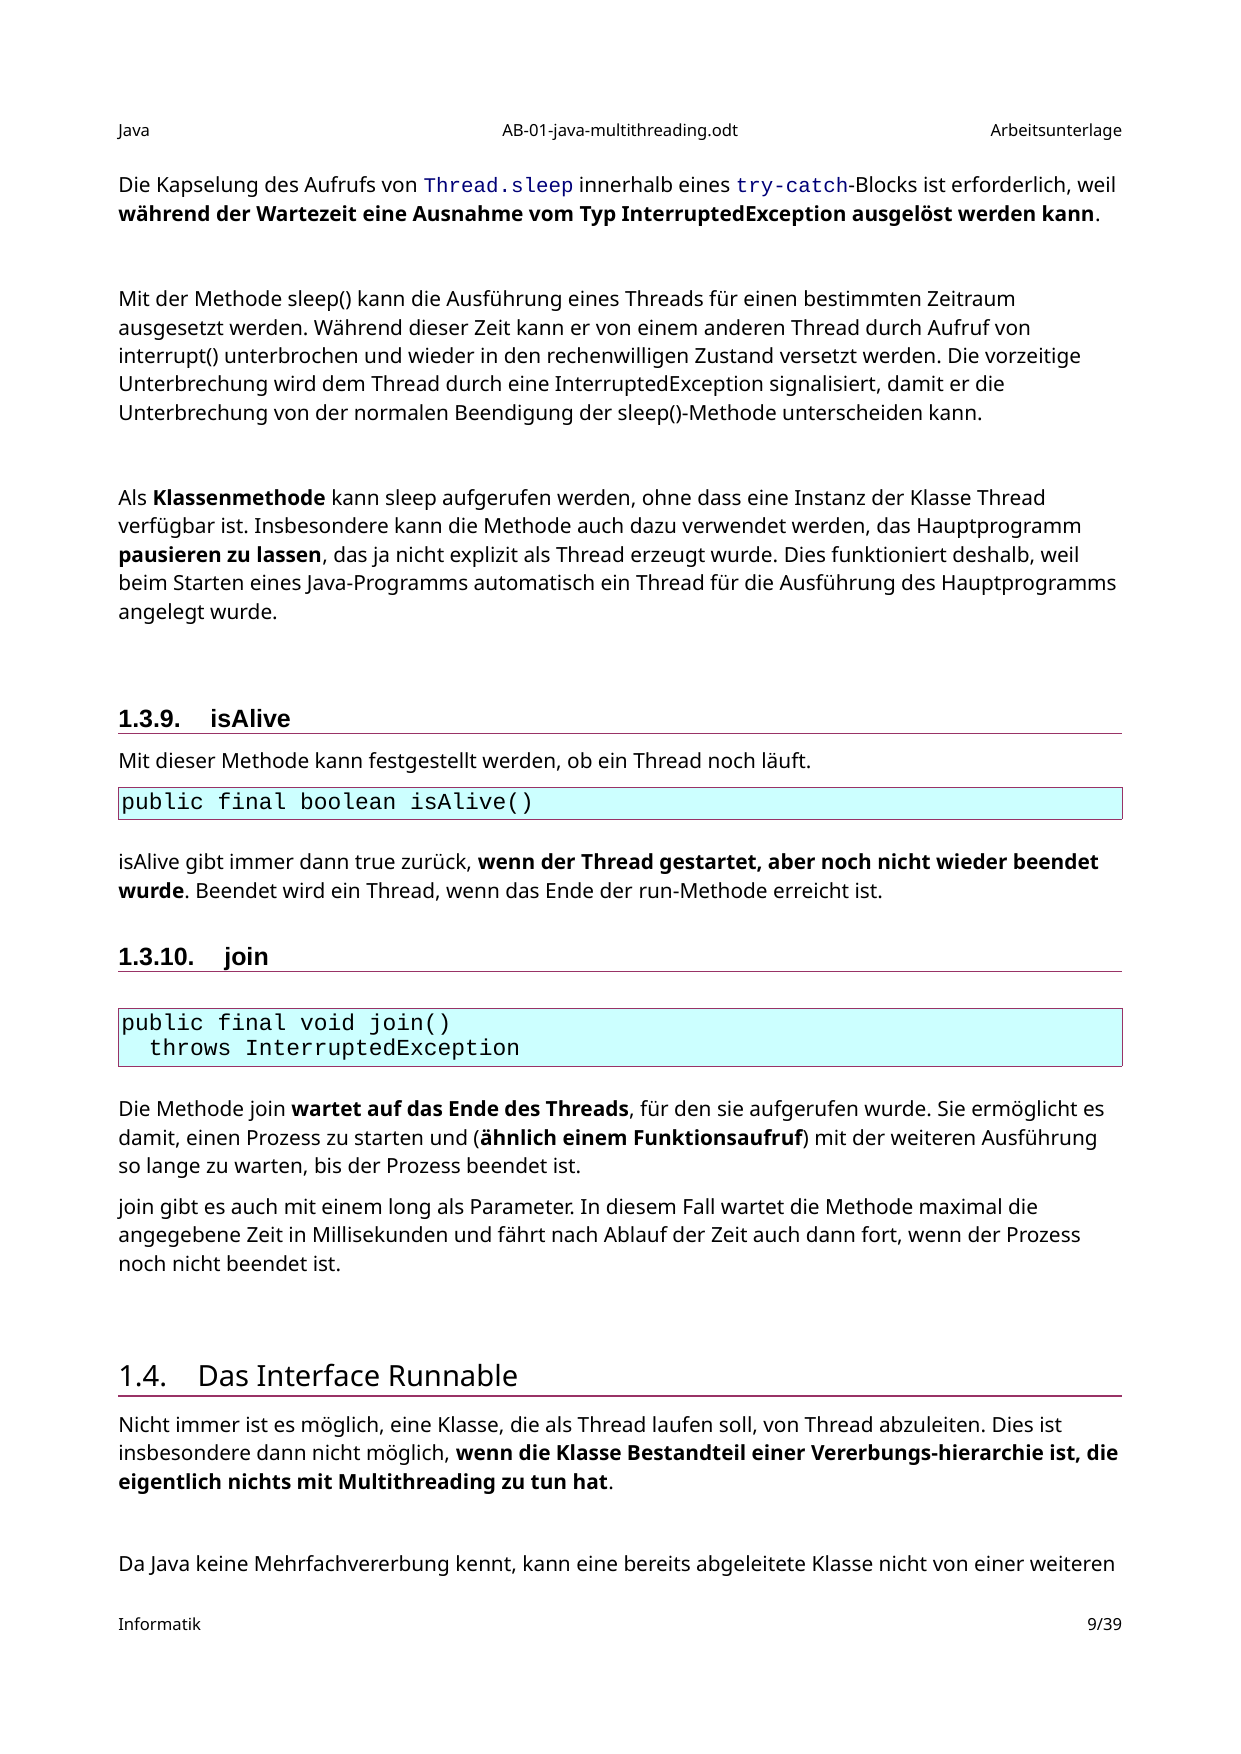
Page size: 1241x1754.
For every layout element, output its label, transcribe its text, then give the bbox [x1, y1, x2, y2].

text Da Java keine Mehrfachvererbung kennt, kann eine bereits abgeleitete Klasse nicht von einer weiteren [118, 1549, 1122, 1577]
text Nicht immer ist es möglich, eine Klasse, die als Thread laufen soll, von Thread abzuleiten. Dies ist insbesondere dann nicht möglich, wenn die Klasse Bestandteil einer Vererbungs-hierarchie ist, die eigentlich nichts mit Multithreading zu tun hat. [118, 1410, 1122, 1495]
text Mit dieser Methode kann festgestellt werden, ob ein Thread noch läuft. [118, 746, 1122, 774]
text throws InterruptedException [119, 1034, 1122, 1066]
text public final void join() [119, 1009, 1122, 1034]
text public final boolean isAlive() [119, 788, 1122, 819]
text Mit der Methode sleep() kann die Ausführung eines Threads für einen bestimmten Zeitraum ausgesetzt werden. Während dieser Zeit kann er von einem anderen Thread durch Aufruf von interrupt() unterbrochen und wieder in den rechenwilligen Zustand versetzt werden. Die vorzeitige Unterbrechung wird dem Thread durch eine InterruptedException signalisiert, damit er die Unterbrechung von der normalen Beendigung der sleep()-Methode unterscheiden kann. [118, 284, 1122, 426]
subtitle isAlive [118, 704, 1122, 733]
text Die Methode join wartet auf das Ende des Threads, für den sie aufgerufen wurde. Sie ermöglicht es damit, einen Prozess zu starten und (ähnlich einem Funktionsaufruf) mit der weiteren Ausführung so lange zu warten, bis der Prozess beendet ist. [118, 1094, 1122, 1179]
text isAlive gibt immer dann true zurück, wenn der Thread gestartet, aber noch nicht wieder beendet wurde. Beendet wird ein Thread, wenn das Ende der run-Methode erreicht ist. [118, 847, 1122, 904]
subtitle join [118, 942, 1122, 971]
text Als Klassenmethode kann sleep aufgerufen werden, ohne dass eine Instanz der Klasse Thread verfügbar ist. Insbesondere kann die Methode auch dazu verwendet werden, das Hauptprogramm pausieren zu lassen, das ja nicht explizit als Thread erzeugt wurde. Dies funktioniert deshalb, weil beim Starten eines Java-Programms automatisch ein Thread für die Ausführung des Hauptprogramms angelegt wurde. [118, 483, 1122, 625]
subtitle Das Interface Runnable [118, 1356, 1122, 1395]
text Die Kapselung des Aufrufs von Thread.sleep innerhalb eines try-catch-Blocks ist erforderlich, weil während der Wartezeit eine Ausnahme vom Typ InterruptedException ausgelöst werden kann. [118, 170, 1122, 227]
text join gibt es auch mit einem long als Parameter. In diesem Fall wartet die Methode maximal die angegebene Zeit in Millisekunden und fährt nach Ablauf der Zeit auch dann fort, wenn der Prozess noch nicht beendet ist. [118, 1192, 1122, 1277]
